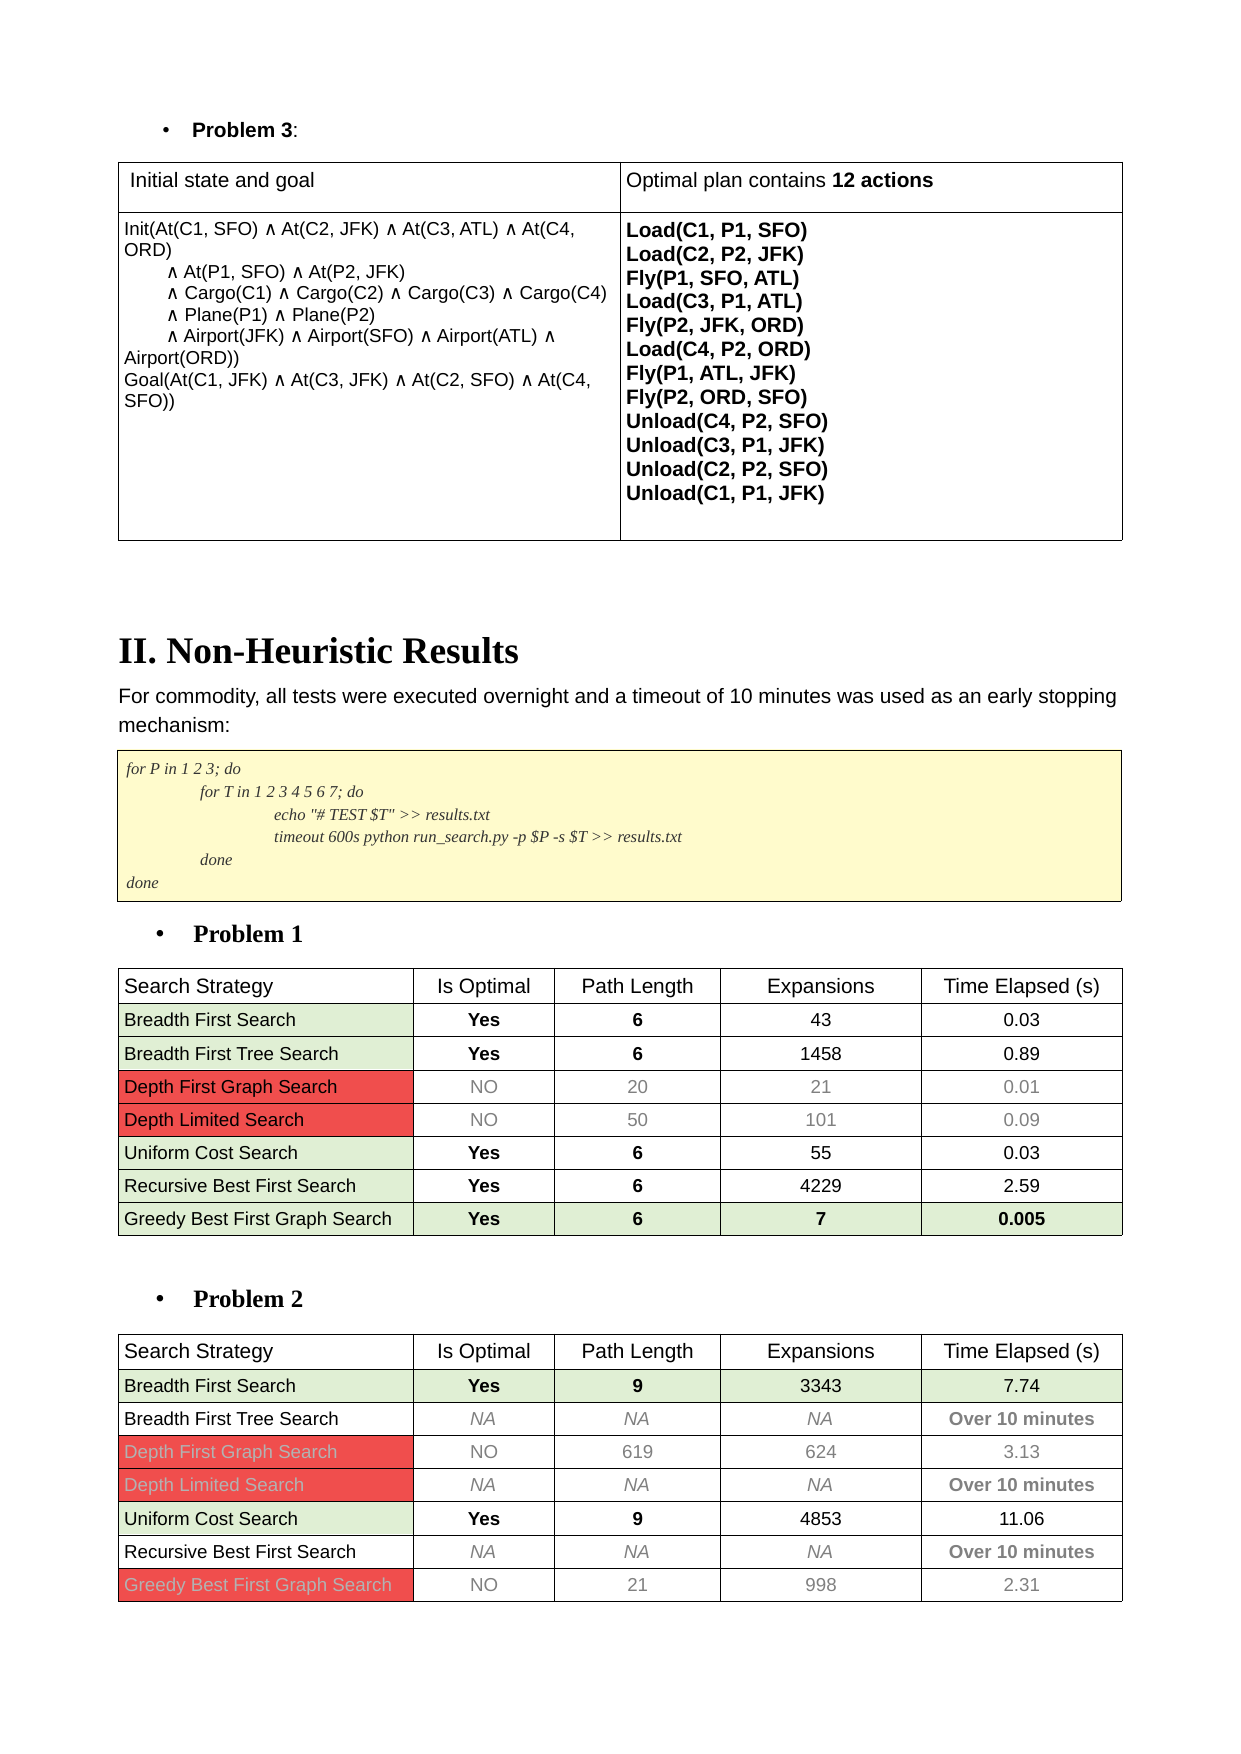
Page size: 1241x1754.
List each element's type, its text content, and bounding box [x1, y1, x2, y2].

table_header Time Elapsed (s) [922, 969, 1122, 1003]
table_header Path Length [555, 969, 720, 1003]
table_cell 3343 [721, 1370, 921, 1402]
list done [126, 873, 1112, 892]
table_cell Uniform Cost Search [119, 1502, 413, 1534]
table_header Search Strategy [119, 969, 413, 1003]
table_cell 7.74 [922, 1370, 1122, 1402]
table_cell Depth Limited Search [119, 1469, 413, 1501]
table_cell Yes [414, 1370, 554, 1402]
table_cell Depth Limited Search [119, 1104, 413, 1136]
table_cell 3.13 [922, 1436, 1122, 1468]
table_cell Greedy Best First Graph Search [119, 1203, 413, 1235]
table_cell Recursive Best First Search [119, 1170, 413, 1202]
table_cell Init(At(C1, SFO) ∧ At(C2, JFK) ∧ At(C3, ATL) ∧ At(C4, ORD) ∧ At(P1, SFO) ∧ At(P2, JFK) ∧ Cargo(C1) ∧ Cargo(C2) ∧ Cargo(C3) ∧ Cargo(C4) ∧ Plane(P1) ∧ Plane(P2) ∧ Airport(JFK) ∧ Airport(SFO) ∧ Airport(ATL) ∧ Airport(ORD)) Goal(At(C1, JFK) ∧ At(C3, JFK) ∧ At(C2, SFO) ∧ At(C4, SFO)) [119, 213, 620, 540]
table_cell 7 [721, 1203, 921, 1235]
list echo "# TEST $T" >> results.txt [274, 804, 1112, 823]
table_cell NA [721, 1536, 921, 1568]
table_cell NO [414, 1104, 554, 1136]
table_header Is Optimal [414, 969, 554, 1003]
table_cell NA [414, 1536, 554, 1568]
table_cell Over 10 minutes [922, 1536, 1122, 1568]
list timeout 600s python run_search.py -p $P -s $T >> results.txt [274, 827, 1112, 846]
table_cell NA [555, 1469, 720, 1501]
text For commodity, all tests were executed overnight and a timeout of 10 minutes was used as an early stopping mechanism: [118, 684, 1122, 736]
table_cell Yes [414, 1502, 554, 1534]
table_header Optimal plan contains 12 actions [621, 163, 1122, 212]
table_cell 21 [555, 1569, 720, 1601]
table_cell NA [414, 1403, 554, 1435]
table_cell 0.03 [922, 1004, 1122, 1036]
table_cell 619 [555, 1436, 720, 1468]
list for P in 1 2 3; do [126, 758, 1112, 778]
table_cell Over 10 minutes [922, 1469, 1122, 1501]
table_cell Depth First Graph Search [119, 1071, 413, 1103]
table_cell 624 [721, 1436, 921, 1468]
table_cell 101 [721, 1104, 921, 1136]
table_header Path Length [555, 1335, 720, 1369]
table_cell Yes [414, 1004, 554, 1036]
table_header Initial state and goal [119, 163, 620, 212]
table_cell 6 [555, 1203, 720, 1235]
table_header Expansions [721, 969, 921, 1003]
table_cell Yes [414, 1170, 554, 1202]
list Problem 2 [156, 1284, 1122, 1313]
table_cell 0.89 [922, 1037, 1122, 1069]
table_cell NO [414, 1569, 554, 1601]
table_cell Yes [414, 1137, 554, 1169]
table_cell Yes [414, 1037, 554, 1069]
table_cell NA [721, 1469, 921, 1501]
table_cell 9 [555, 1502, 720, 1534]
table_cell 43 [721, 1004, 921, 1036]
table_cell Breadth First Search [119, 1004, 413, 1036]
table_cell 998 [721, 1569, 921, 1601]
table_cell Uniform Cost Search [119, 1137, 413, 1169]
table_cell 2.31 [922, 1569, 1122, 1601]
table_cell 55 [721, 1137, 921, 1169]
list done [200, 850, 1112, 869]
table_cell 11.06 [922, 1502, 1122, 1534]
table_header Search Strategy [119, 1335, 413, 1369]
table_header Expansions [721, 1335, 921, 1369]
table_cell Depth First Graph Search [119, 1436, 413, 1468]
table_cell Breadth First Tree Search [119, 1037, 413, 1069]
table_cell Breadth First Tree Search [119, 1403, 413, 1435]
table_cell 9 [555, 1370, 720, 1402]
table_cell NA [721, 1403, 921, 1435]
table_cell 6 [555, 1170, 720, 1202]
table_cell 20 [555, 1071, 720, 1103]
table_cell 4853 [721, 1502, 921, 1534]
table_cell Breadth First Search [119, 1370, 413, 1402]
list Problem 1 [156, 902, 1122, 947]
table_cell NA [555, 1536, 720, 1568]
table_cell Load(C1, P1, SFO) Load(C2, P2, JFK) Fly(P1, SFO, ATL) Load(C3, P1, ATL) Fly(P2, JFK, ORD) Load(C4, P2, ORD) Fly(P1, ATL, JFK) Fly(P2, ORD, SFO) Unload(C4, P2, SFO) Unload(C3, P1, JFK) Unload(C2, P2, SFO) Unload(C1, P1, JFK) [621, 213, 1122, 540]
table_cell 50 [555, 1104, 720, 1136]
table_cell 0.09 [922, 1104, 1122, 1136]
list for T in 1 2 3 4 5 6 7; do [200, 781, 1112, 801]
table_cell Yes [414, 1203, 554, 1235]
table_cell Over 10 minutes [922, 1403, 1122, 1435]
table_cell 0.01 [922, 1071, 1122, 1103]
table_cell 6 [555, 1004, 720, 1036]
table_cell 1458 [721, 1037, 921, 1069]
table_cell 6 [555, 1037, 720, 1069]
table_cell Greedy Best First Graph Search [119, 1569, 413, 1601]
list Problem 3: [162, 118, 1122, 142]
table_cell 0.03 [922, 1137, 1122, 1169]
table_cell NA [414, 1469, 554, 1501]
table_cell 2.59 [922, 1170, 1122, 1202]
table_cell 4229 [721, 1170, 921, 1202]
table_cell 0.005 [922, 1203, 1122, 1235]
table_cell NO [414, 1071, 554, 1103]
table_header Is Optimal [414, 1335, 554, 1369]
subtitle II. Non-Heuristic Results [118, 628, 1122, 671]
table_cell NA [555, 1403, 720, 1435]
table_cell 6 [555, 1137, 720, 1169]
table_header Time Elapsed (s) [922, 1335, 1122, 1369]
table_cell NO [414, 1436, 554, 1468]
table_cell 21 [721, 1071, 921, 1103]
table_cell Recursive Best First Search [119, 1536, 413, 1568]
